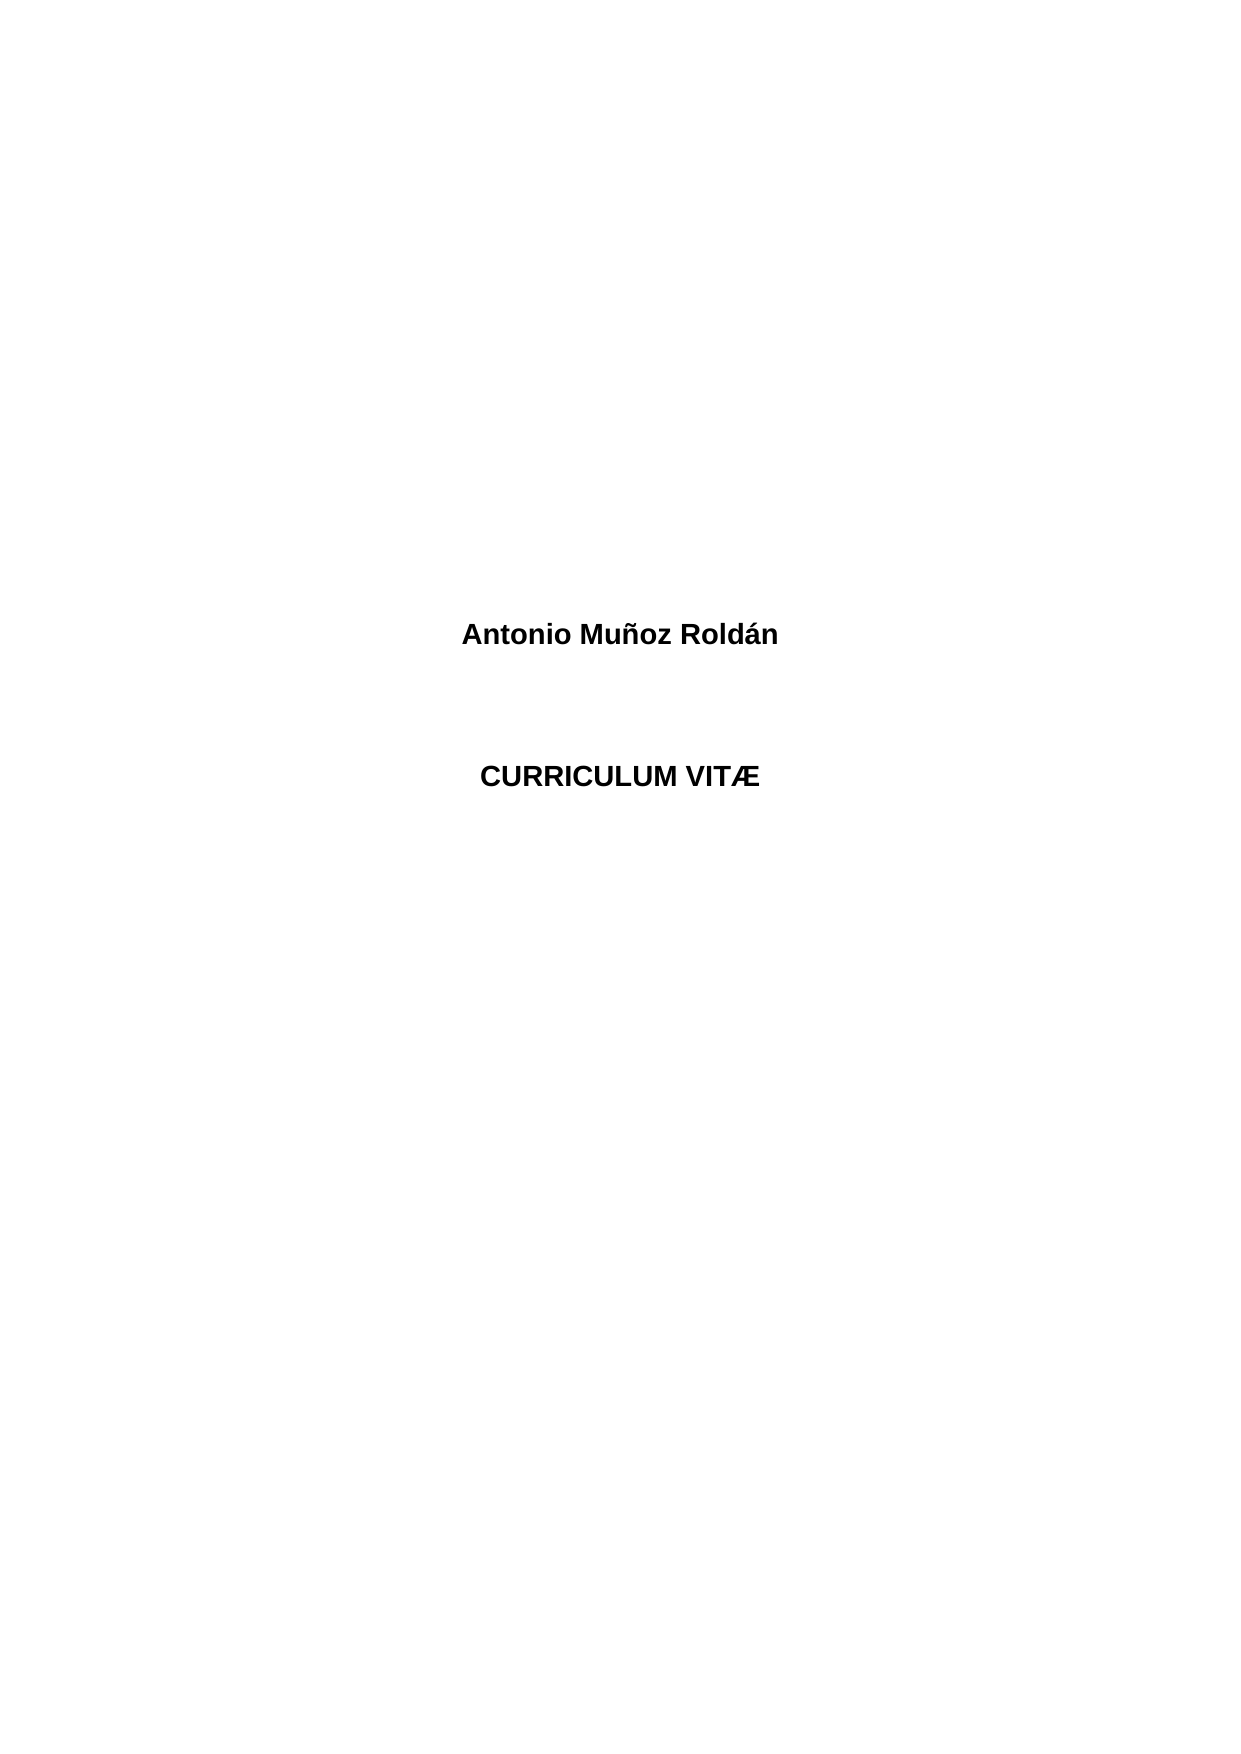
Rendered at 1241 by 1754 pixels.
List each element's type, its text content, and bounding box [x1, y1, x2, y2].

subtitle Antonio Muñoz Roldán [118, 617, 1122, 650]
subtitle CURRICULUM VITÆ [118, 759, 1122, 792]
